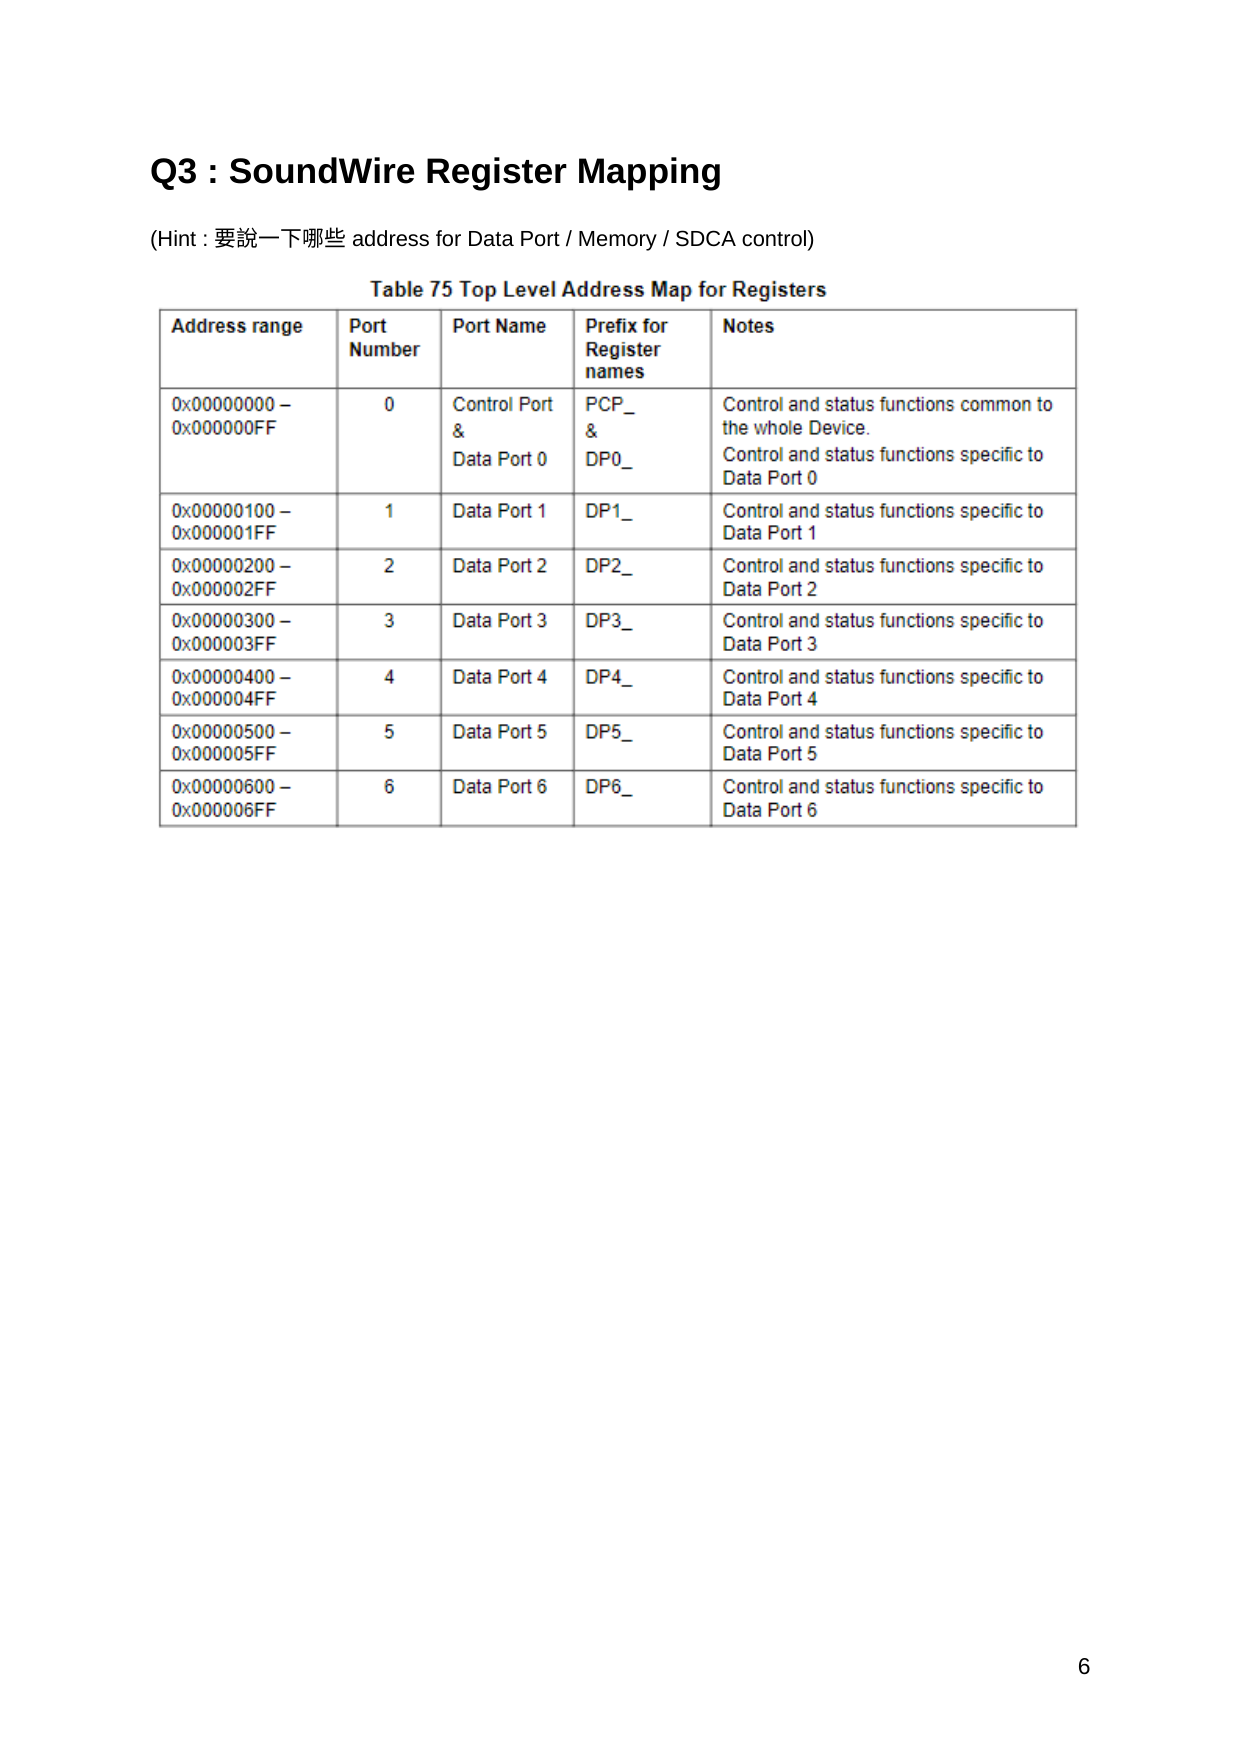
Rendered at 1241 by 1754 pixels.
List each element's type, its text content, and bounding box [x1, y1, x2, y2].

text (Hint : 要說一下哪些 address for Data Port / Memory / SDCA control) [150, 226, 1090, 251]
subtitle Q3 : SoundWire Register Mapping [150, 150, 1090, 191]
picture [150, 276, 1088, 839]
